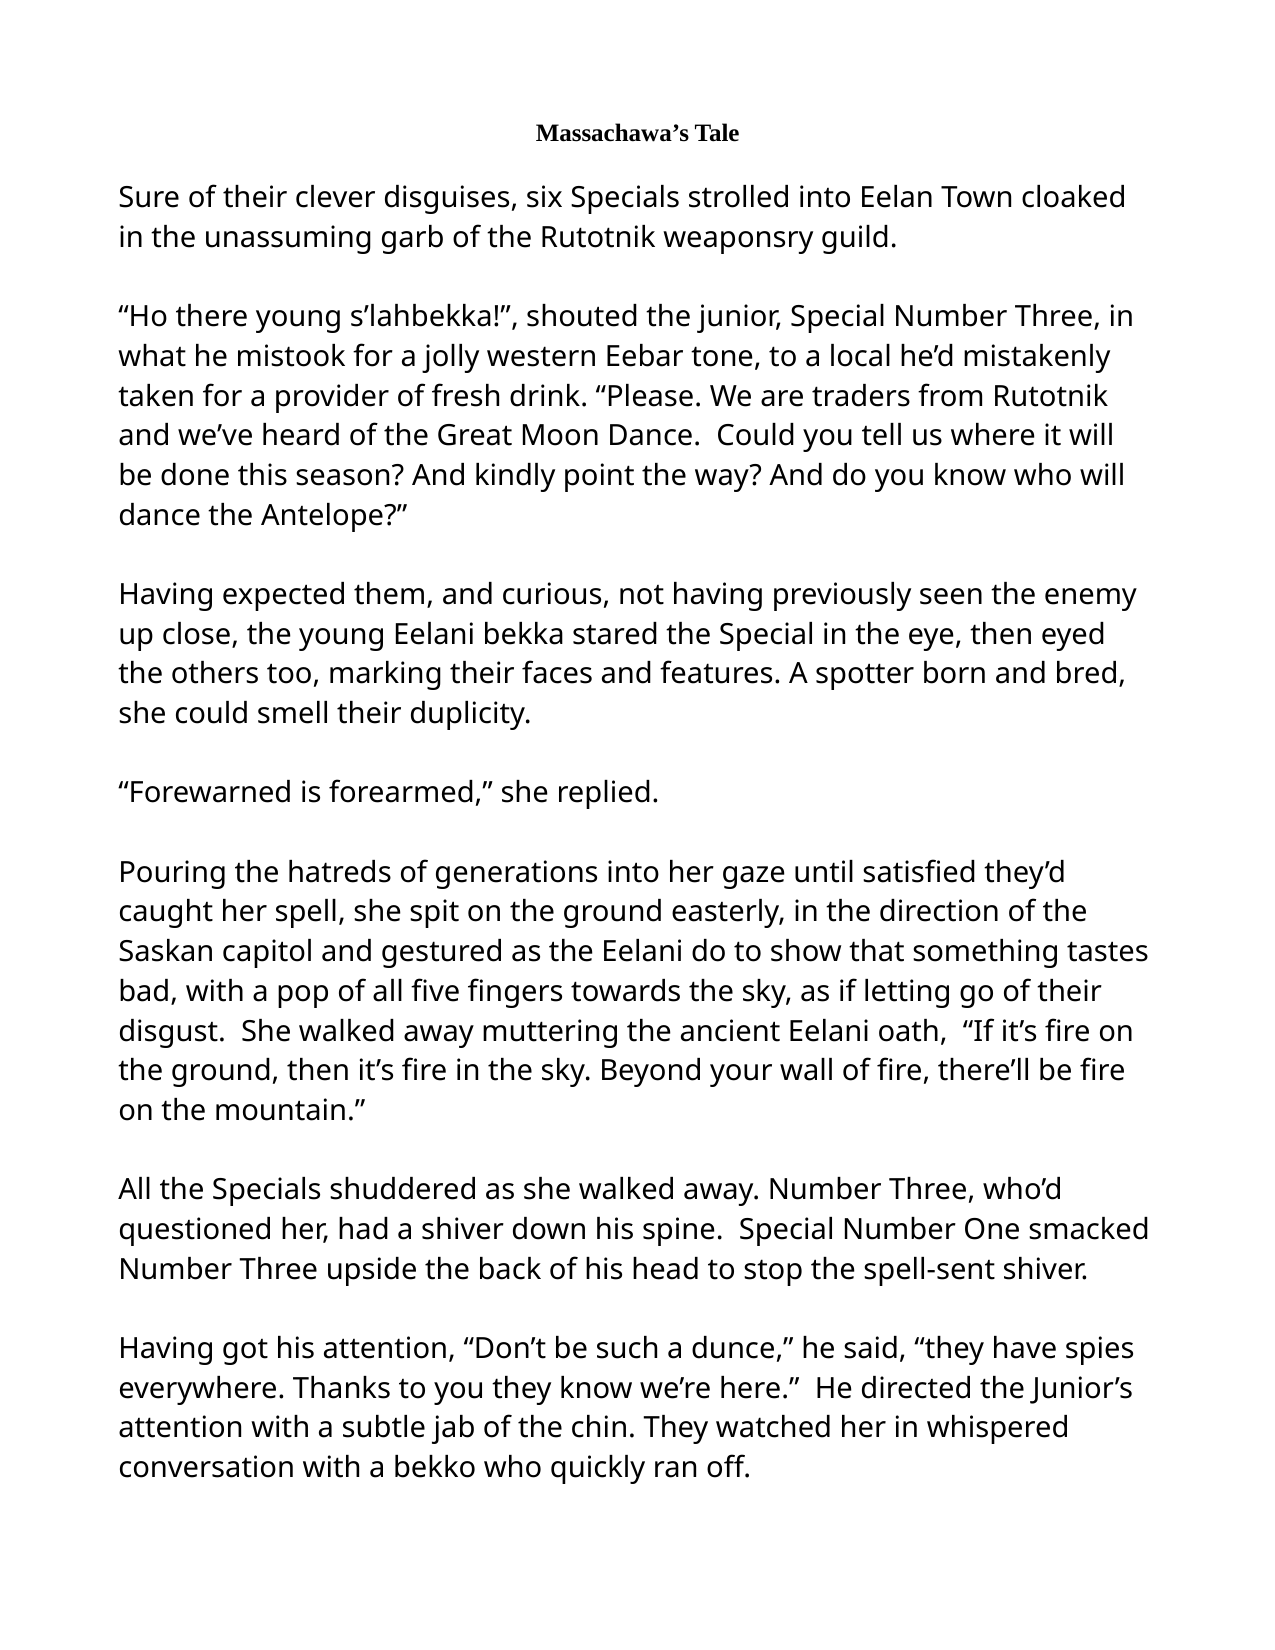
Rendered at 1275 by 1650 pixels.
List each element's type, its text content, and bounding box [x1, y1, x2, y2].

text All the Specials shuddered as she walked away. Number Three, who’d questioned her, had a shiver down his spine. Special Number One smacked Number Three upside the back of his head to stop the spell-sent shiver. [118, 1168, 1157, 1288]
text “Forewarned is forearmed,” she replied. [118, 772, 1157, 811]
text Pouring the hatreds of generations into her gaze until satisfied they’d caught her spell, she spit on the ground easterly, in the direction of the Saskan capitol and gestured as the Eelani do to show that something tastes bad, with a pop of all five fingers towards the sky, as if letting go of their disgust. She walked away muttering the ancient Eelani oath, “If it’s fire on the ground, then it’s fire in the sky. Beyond your wall of fire, there’ll be fire on the mountain.” [118, 851, 1157, 1129]
text “Ho there young s’lahbekka!”, shouted the junior, Special Number Three, in what he mistook for a jolly western Eebar tone, to a local he’d mistakenly taken for a provider of fresh drink. “Please. We are traders from Rutotnik and we’ve heard of the Great Moon Dance. Could you tell us where it will be done this season? And kindly point the way? And do you know who will dance the Antelope?” [118, 295, 1157, 533]
text Sure of their clever disguises, six Specials strolled into Eelan Town cloaked in the unassuming garb of the Rutotnik weaponsry guild. [118, 176, 1157, 256]
text Having expected them, and curious, not having previously seen the enemy up close, the young Eelani bekka stared the Special in the eye, then eyed the others too, marking their faces and features. A spotter born and bred, she could smell their duplicity. [118, 573, 1157, 732]
text Having got his attention, “Don’t be such a dunce,” he said, “they have spies everywhere. Thanks to you they know we’re here.” He directed the Junior’s attention with a subtle jab of the chin. They watched her in whispered conversation with a bekko who quickly ran off. [118, 1327, 1157, 1486]
